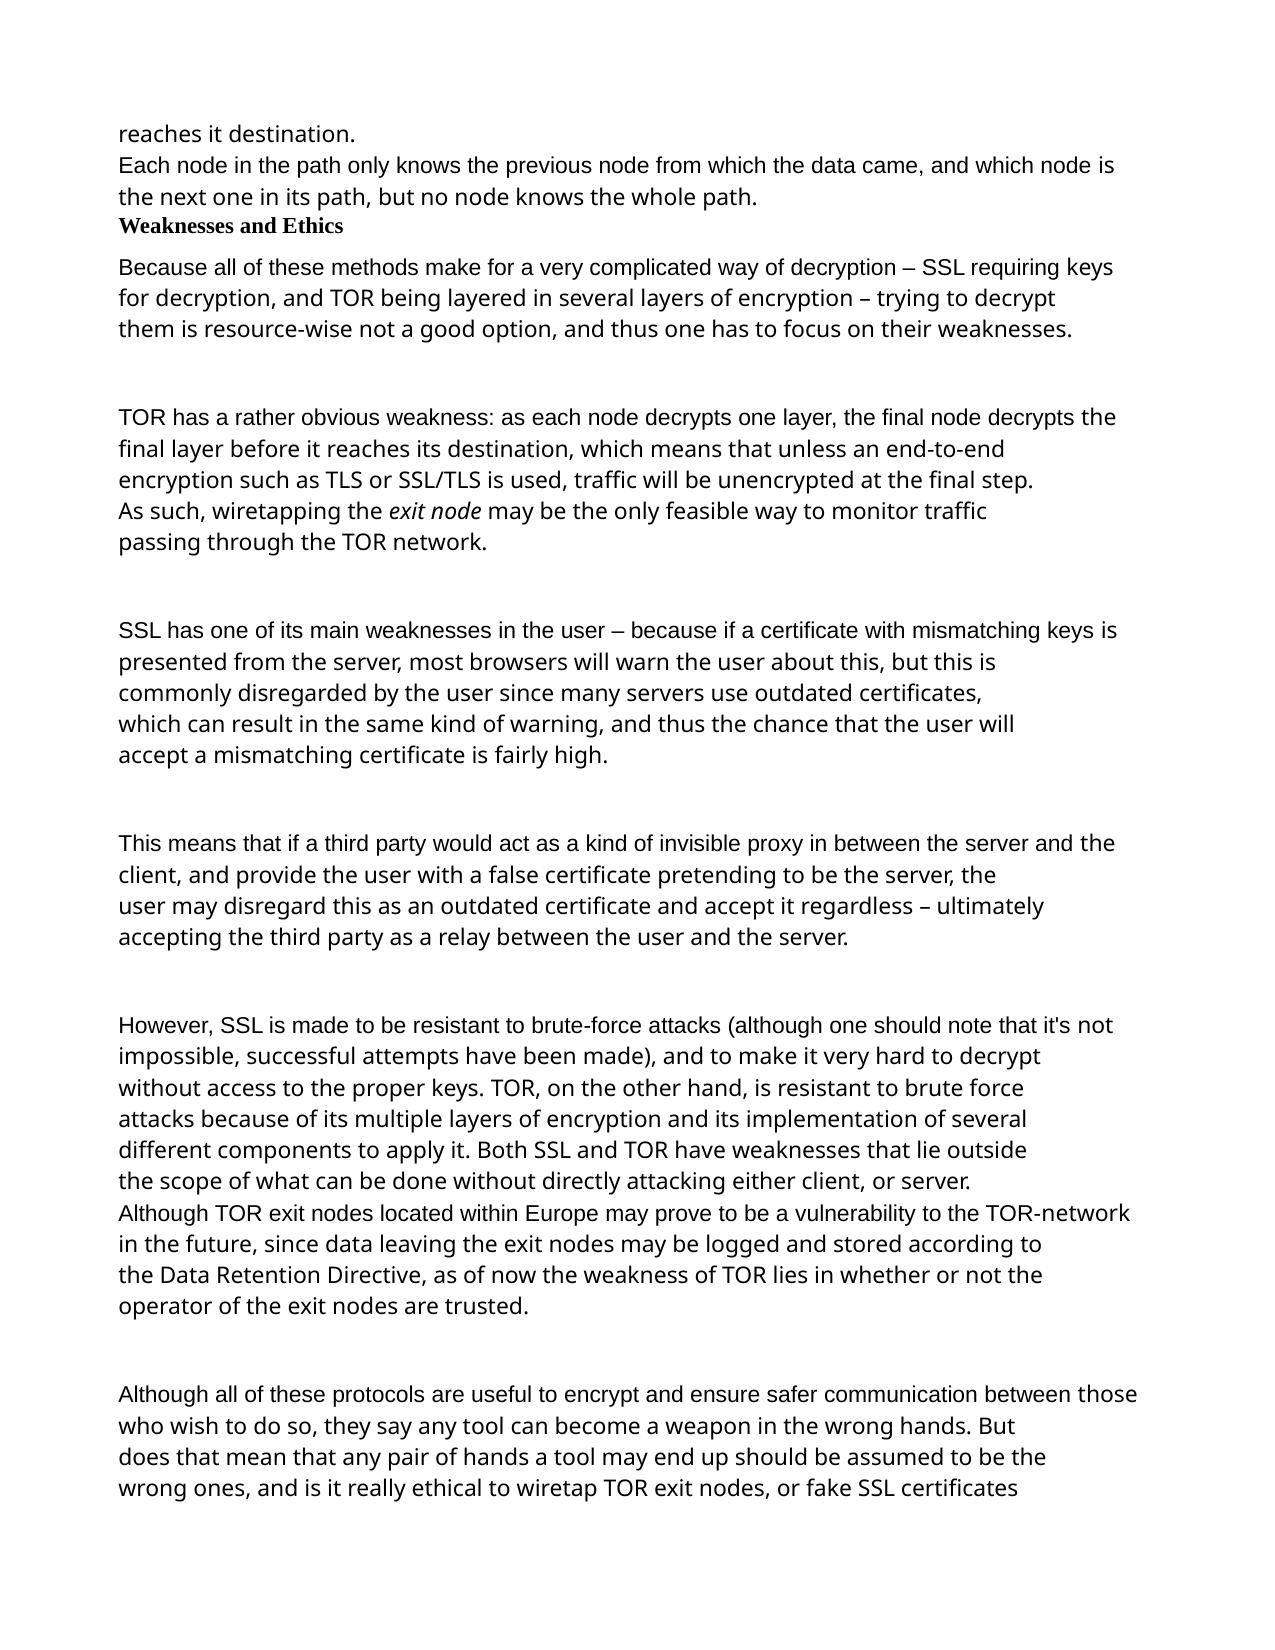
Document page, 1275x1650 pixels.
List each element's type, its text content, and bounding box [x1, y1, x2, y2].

text for decryption, and TOR being layered in several layers of encryption – trying to decrypt [118, 282, 1157, 313]
text in the future, since data leaving the exit nodes may be logged and stored according to [118, 1228, 1157, 1259]
text them is resource-wise not a good option, and thus one has to focus on their weaknesses. [118, 313, 1157, 344]
text operator of the exit nodes are trusted. [118, 1290, 1157, 1322]
text TOR has a rather obvious weakness: as each node decrypts one layer, the final node decrypts the [118, 401, 1157, 432]
text SSL has one of its main weaknesses in the user – because if a certificate with mismatching keys is [118, 614, 1157, 646]
text the Data Retention Directive, as of now the weakness of TOR lies in whether or not the [118, 1259, 1157, 1290]
text encryption such as TLS or SSL/TLS is used, traffic will be unencrypted at the final step. [118, 464, 1157, 495]
text commonly disregarded by the user since many servers use outdated certificates, [118, 677, 1157, 708]
text Although TOR exit nodes located within Europe may prove to be a vulnerability to the TOR-network [118, 1197, 1157, 1228]
text passing through the TOR network. [118, 526, 1157, 557]
text the scope of what can be done without directly attacking either client, or server. [118, 1165, 1157, 1197]
text final layer before it reaches its destination, which means that unless an end-to-end [118, 432, 1157, 464]
text Each node in the path only knows the previous node from which the data came, and which node is the next one in its path, but no node knows the whole path. [118, 149, 1142, 212]
text accepting the third party as a relay between the user and the server. [118, 921, 1157, 952]
text Because all of these methods make for a very complicated way of decryption – SSL requiring keys [118, 251, 1157, 282]
text This means that if a third party would act as a kind of invisible proxy in between the server and the [118, 827, 1157, 858]
text does that mean that any pair of hands a tool may end up should be assumed to be the [118, 1441, 1157, 1472]
text without access to the proper keys. TOR, on the other hand, is resistant to brute force [118, 1072, 1157, 1103]
text client, and provide the user with a false certificate pretending to be the server, the [118, 858, 1157, 890]
text Although all of these protocols are useful to encrypt and ensure safer communication between those [118, 1378, 1157, 1409]
text user may disregard this as an outdated certificate and accept it regardless – ultimately [118, 890, 1157, 921]
text reaches it destination. [118, 118, 1157, 149]
text As such, wiretapping the exit node may be the only feasible way to monitor traffic [118, 495, 1157, 526]
text impossible, successful attempts have been made), and to make it very hard to decrypt [118, 1040, 1157, 1072]
text Weaknesses and Ethics [118, 212, 1157, 238]
text wrong ones, and is it really ethical to wiretap TOR exit nodes, or fake SSL certificates [118, 1472, 1157, 1503]
text accept a mismatching certificate is fairly high. [118, 739, 1157, 771]
text different components to apply it. Both SSL and TOR have weaknesses that lie outside [118, 1134, 1157, 1165]
text which can result in the same kind of warning, and thus the chance that the user will [118, 708, 1157, 739]
text presented from the server, most browsers will warn the user about this, but this is [118, 646, 1157, 677]
text attacks because of its multiple layers of encryption and its implementation of several [118, 1103, 1157, 1134]
text However, SSL is made to be resistant to brute-force attacks (although one should note that it's not [118, 1009, 1157, 1040]
text who wish to do so, they say any tool can become a weapon in the wrong hands. But [118, 1409, 1157, 1441]
